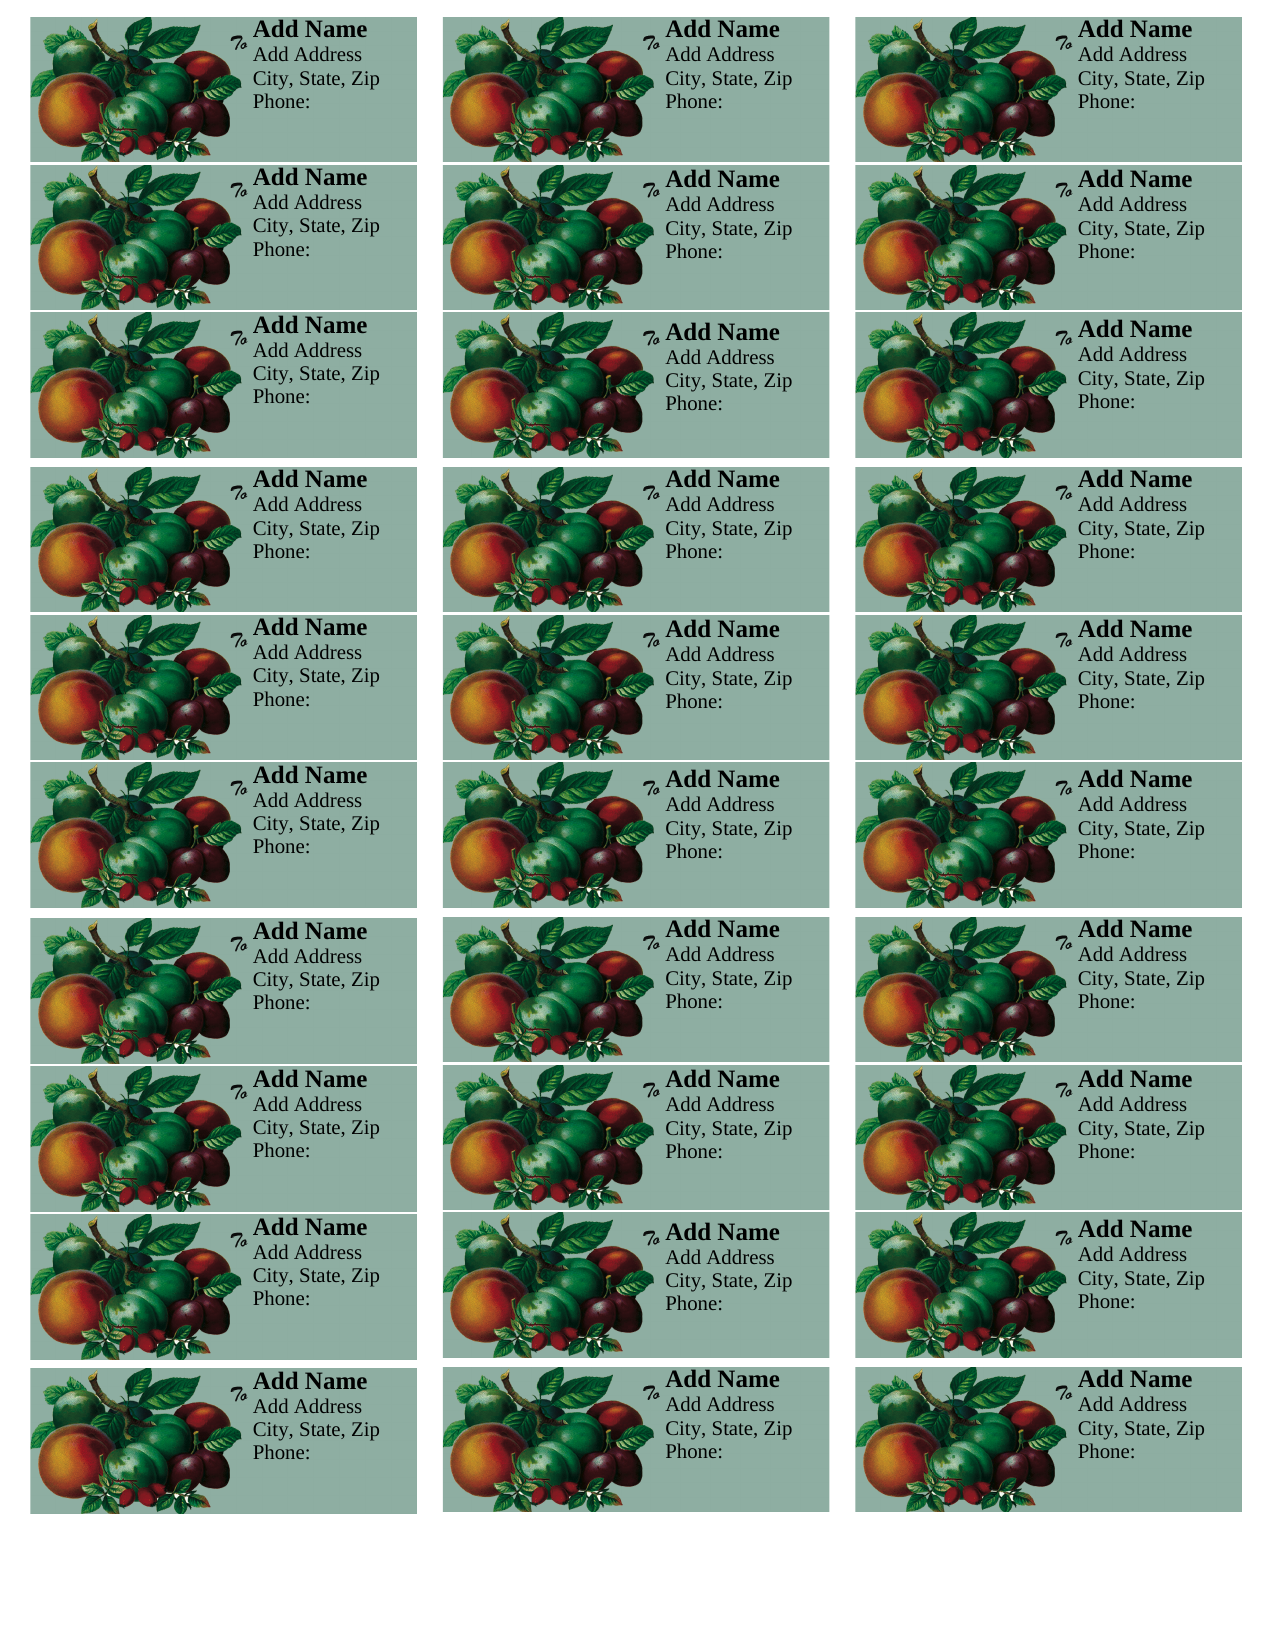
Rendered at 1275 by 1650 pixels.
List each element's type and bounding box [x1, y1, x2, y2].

table_cell [27, 761, 421, 975]
table_header [27, 16, 421, 225]
table_cell [27, 614, 421, 825]
table_cell [833, 825, 852, 975]
picture [442, 917, 830, 1062]
table_header [833, 75, 852, 225]
table_cell [27, 1213, 421, 1425]
picture [855, 17, 1242, 162]
picture [30, 918, 417, 1064]
table_cell [27, 311, 421, 525]
picture [442, 615, 830, 760]
picture [855, 467, 1242, 612]
table_cell [27, 917, 421, 1125]
table_cell [421, 1425, 439, 1575]
picture [442, 17, 830, 162]
table_cell [852, 1275, 1246, 1425]
table_cell [833, 1125, 852, 1275]
picture [442, 165, 830, 310]
table_cell [833, 1275, 852, 1425]
table_cell [421, 1125, 439, 1275]
table_cell [27, 1065, 421, 1275]
table_cell [27, 466, 421, 675]
picture [442, 762, 830, 908]
table_cell [27, 1367, 421, 1575]
picture [442, 1065, 830, 1210]
picture [30, 1368, 417, 1514]
table_cell [439, 1425, 833, 1575]
table_cell [439, 375, 833, 525]
picture [30, 1214, 417, 1360]
picture [855, 1212, 1242, 1358]
table_cell [852, 525, 1246, 675]
table_cell [852, 375, 1246, 525]
table_cell [27, 164, 421, 375]
table_cell [852, 825, 1246, 975]
picture [30, 1066, 417, 1212]
table_cell [833, 1425, 852, 1575]
picture [30, 615, 417, 760]
picture [855, 165, 1242, 310]
table_cell [833, 675, 852, 825]
picture [442, 312, 830, 458]
picture [30, 17, 417, 162]
table_cell [421, 375, 439, 525]
table_cell [852, 975, 1246, 1125]
table_cell [421, 525, 439, 675]
picture [855, 615, 1242, 760]
table_cell [421, 975, 439, 1125]
table_cell [421, 675, 439, 825]
table_cell [833, 975, 852, 1125]
picture [855, 312, 1242, 458]
picture [855, 762, 1242, 908]
picture [855, 1367, 1242, 1512]
picture [442, 1367, 830, 1512]
picture [855, 1065, 1242, 1210]
picture [442, 467, 830, 612]
table_cell [421, 225, 439, 375]
picture [855, 917, 1242, 1062]
table_cell [421, 825, 439, 975]
table_cell [421, 1275, 439, 1425]
table_cell [439, 1275, 833, 1425]
table_cell [852, 1425, 1246, 1575]
table_cell [833, 375, 852, 525]
picture [30, 312, 417, 458]
picture [30, 467, 417, 612]
table_cell [439, 825, 833, 975]
picture [442, 1212, 830, 1358]
table_cell [833, 225, 852, 375]
table_header [852, 75, 1246, 225]
picture [30, 762, 417, 908]
picture [30, 165, 417, 310]
table_cell [833, 525, 852, 675]
table_header [421, 75, 439, 225]
